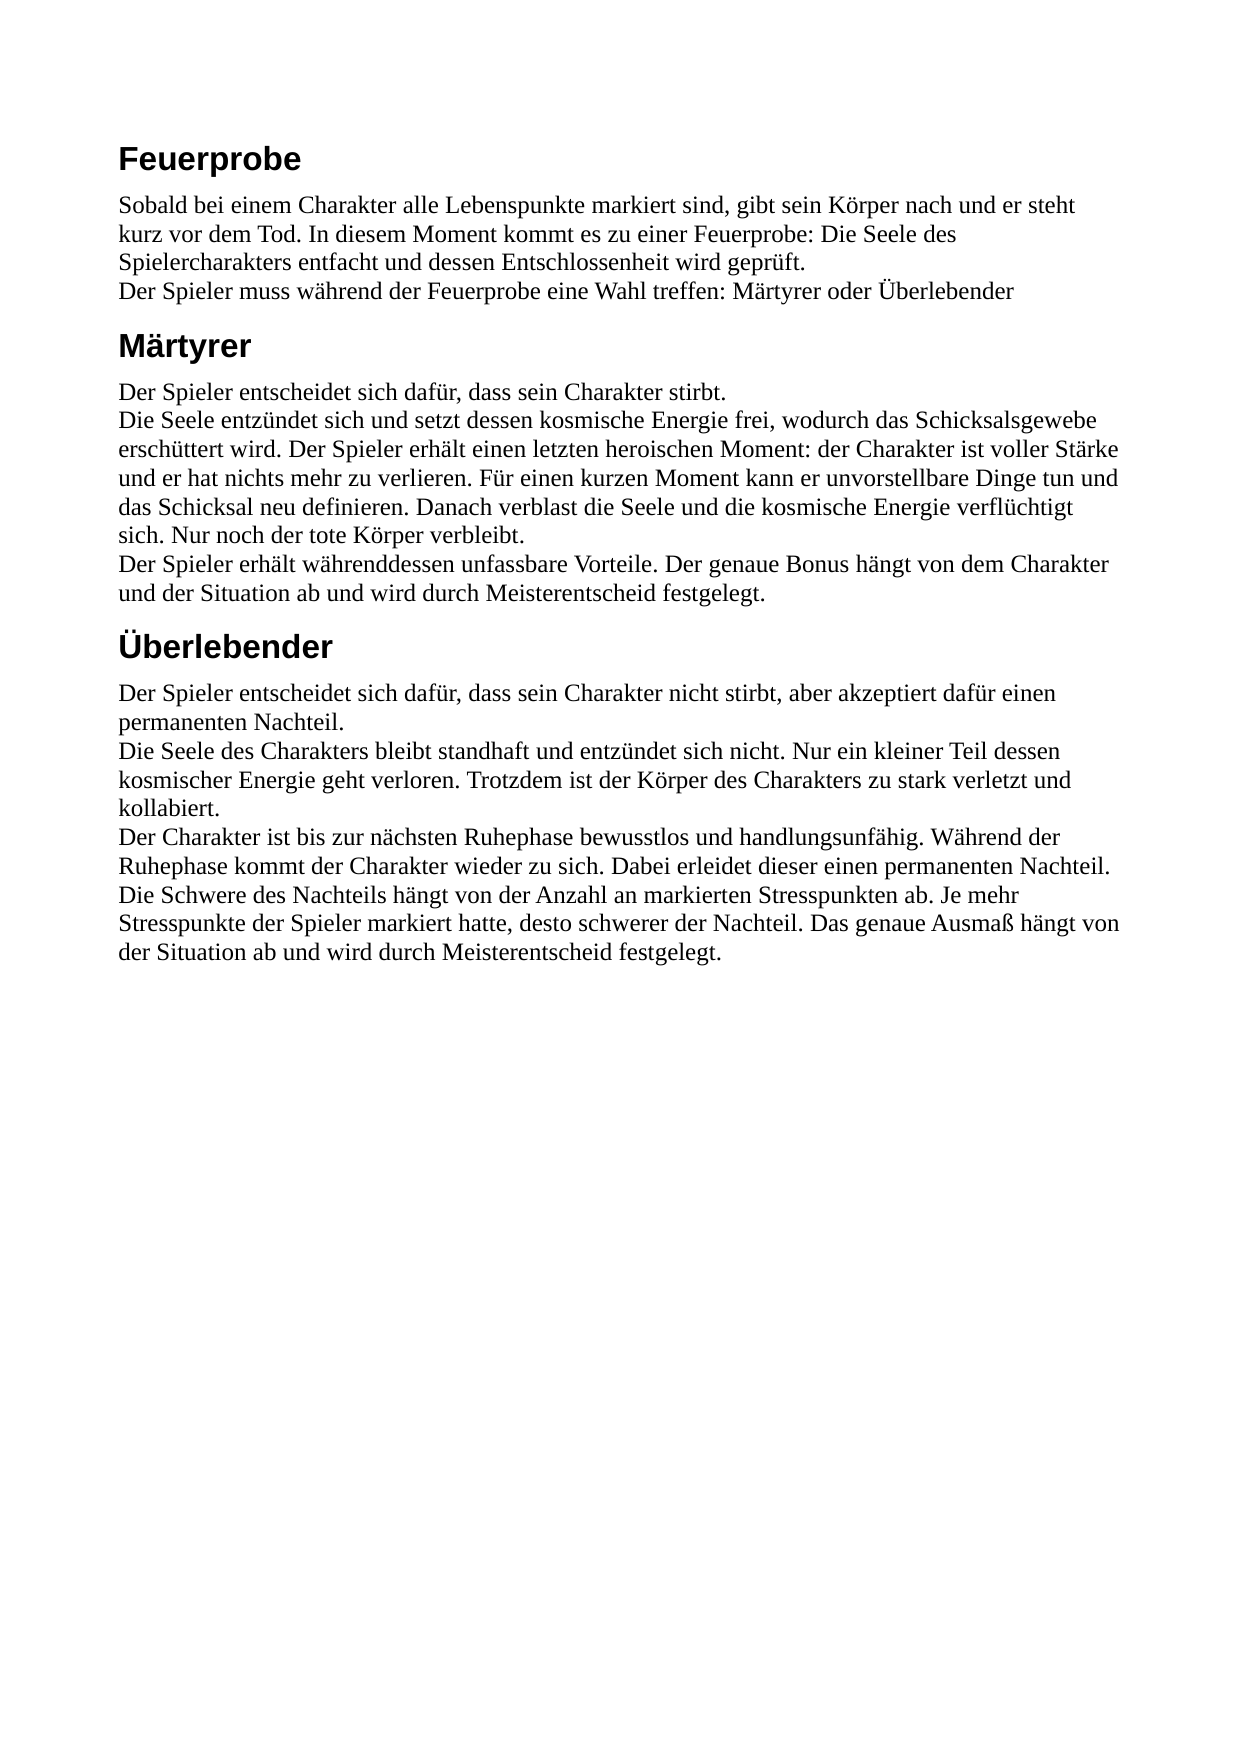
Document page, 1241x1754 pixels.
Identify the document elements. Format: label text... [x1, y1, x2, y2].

subtitle Feuerprobe [118, 139, 1122, 177]
subtitle Märtyrer [118, 326, 1122, 364]
text Sobald bei einem Charakter alle Lebenspunkte markiert sind, gibt sein Körper nach und er steht kurz vor dem Tod. In diesem Moment kommt es zu einer Feuerprobe: Die Seele des Spielercharakters entfacht und dessen Entschlossenheit wird geprüft. [118, 190, 1122, 276]
text Die Seele entzündet sich und setzt dessen kosmische Energie frei, wodurch das Schicksalsgewebe erschüttert wird. Der Spieler erhält einen letzten heroischen Moment: der Charakter ist voller Stärke und er hat nichts mehr zu verlieren. Für einen kurzen Moment kann er unvorstellbare Dinge tun und das Schicksal neu definieren. Danach verblast die Seele und die kosmische Energie verflüchtigt sich. Nur noch der tote Körper verbleibt. [118, 405, 1122, 549]
text Der Spieler erhält währenddessen unfassbare Vorteile. Der genaue Bonus hängt von dem Charakter und der Situation ab und wird durch Meisterentscheid festgelegt. [118, 549, 1122, 607]
subtitle Überlebender [118, 627, 1122, 666]
text Der Spieler muss während der Feuerprobe eine Wahl treffen: Märtyrer oder Überlebender [118, 276, 1122, 305]
text Die Seele des Charakters bleibt standhaft und entzündet sich nicht. Nur ein kleiner Teil dessen kosmischer Energie geht verloren. Trotzdem ist der Körper des Charakters zu stark verletzt und kollabiert. [118, 736, 1122, 822]
text Die Schwere des Nachteils hängt von der Anzahl an markierten Stresspunkten ab. Je mehr Stresspunkte der Spieler markiert hatte, desto schwerer der Nachteil. Das genaue Ausmaß hängt von der Situation ab und wird durch Meisterentscheid festgelegt. [118, 880, 1122, 966]
text Der Spieler entscheidet sich dafür, dass sein Charakter nicht stirbt, aber akzeptiert dafür einen permanenten Nachteil. [118, 678, 1122, 736]
text Der Spieler entscheidet sich dafür, dass sein Charakter stirbt. [118, 377, 1122, 405]
text Der Charakter ist bis zur nächsten Ruhephase bewusstlos und handlungsunfähig. Während der Ruhephase kommt der Charakter wieder zu sich. Dabei erleidet dieser einen permanenten Nachteil. [118, 822, 1122, 880]
